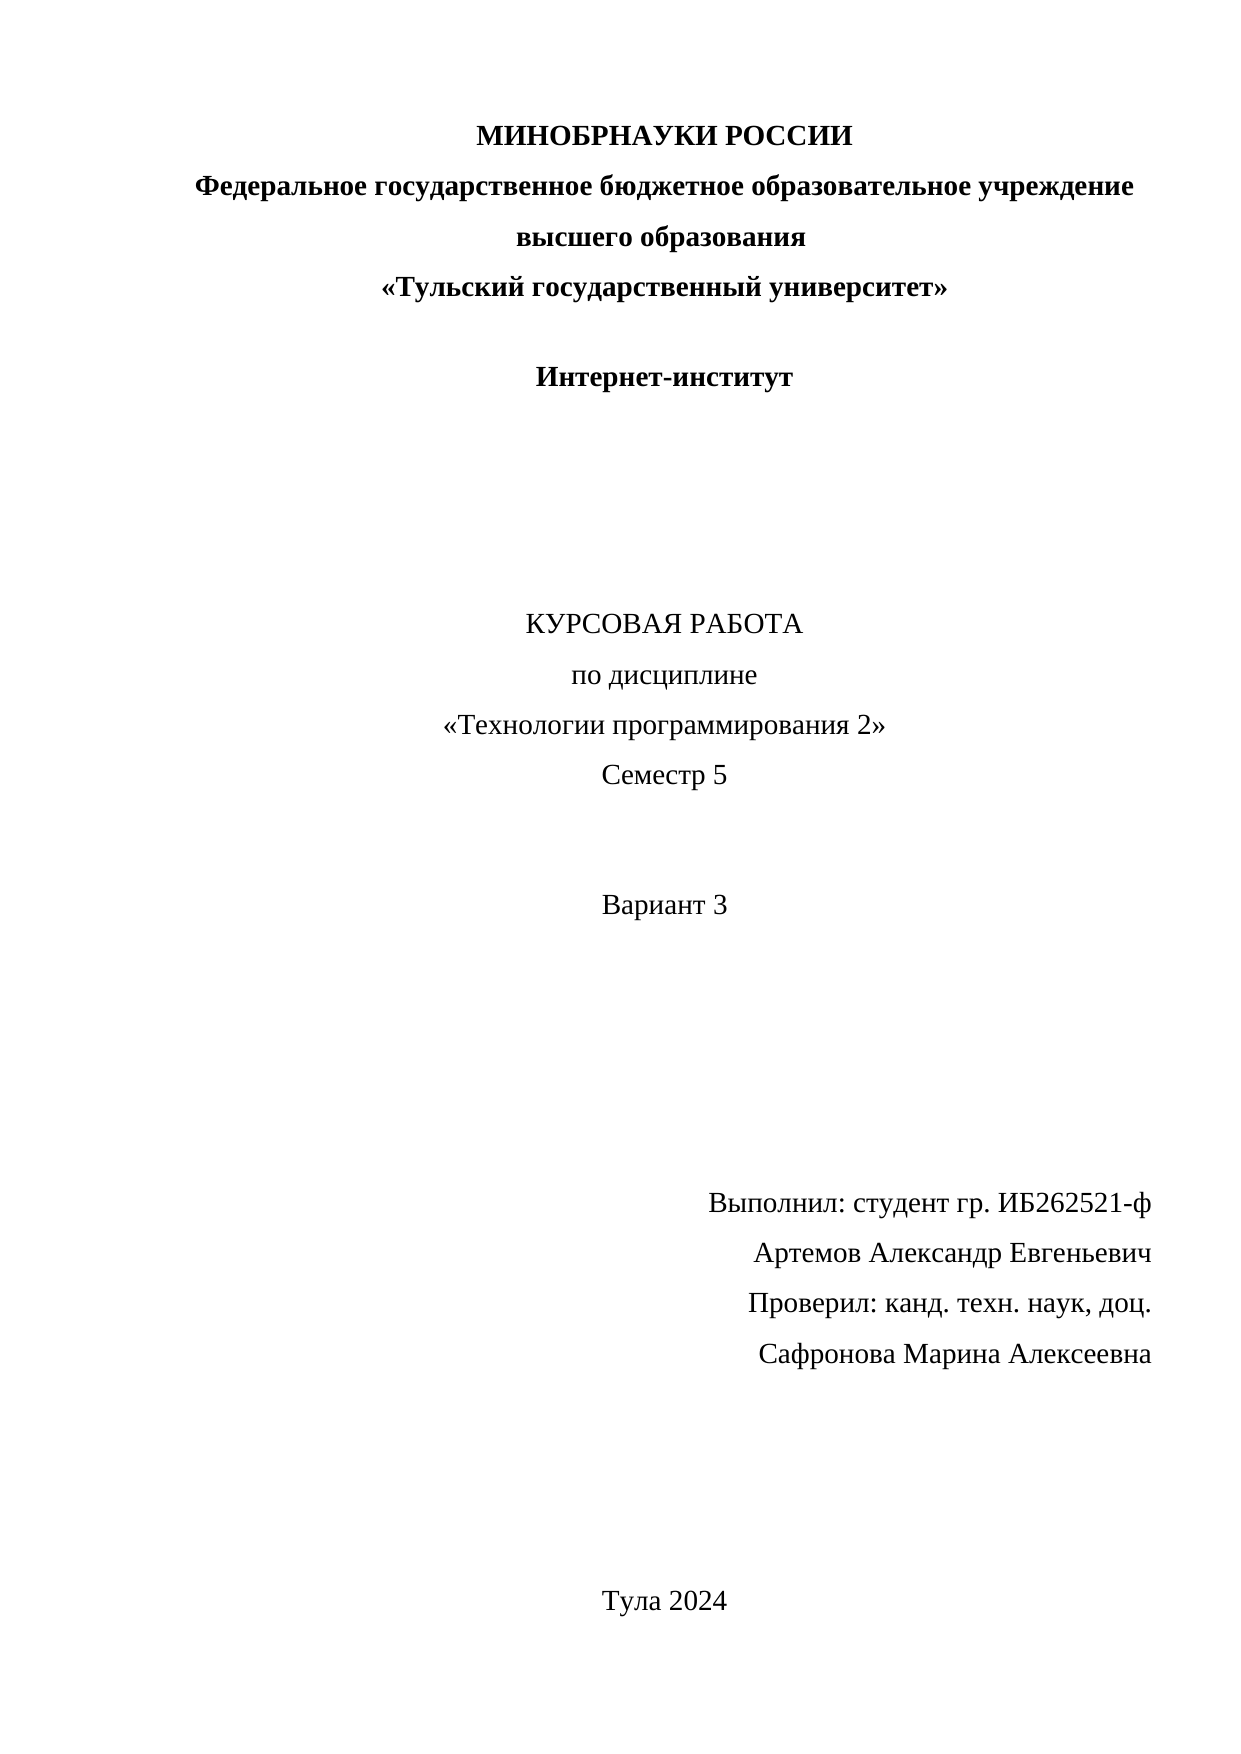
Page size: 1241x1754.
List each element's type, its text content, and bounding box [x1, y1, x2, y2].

text Семестр 5 [177, 757, 1152, 791]
text Вариант 3 [177, 887, 1152, 920]
text Тула 2024 [177, 1583, 1152, 1617]
text «Технологии программирования 2» [177, 707, 1152, 741]
text Федеральное государственное бюджетное образовательное учреждение высшего образования «Тульский государственный университет» [177, 168, 1152, 303]
text МИНОБРНАУКИ РОССИИ [177, 118, 1152, 152]
text по дисциплине [177, 657, 1152, 690]
text Артемов Александр Евгеньевич [177, 1235, 1152, 1269]
text Проверил: канд. техн. наук, доц. [177, 1285, 1152, 1319]
text Выполнил: студент гр. ИБ262521-ф [177, 1185, 1152, 1218]
text Сафронова Марина Алексеевна [177, 1336, 1152, 1369]
text КУРСОВАЯ РАБОТА [177, 607, 1152, 640]
text Интернет-институт [177, 359, 1152, 392]
